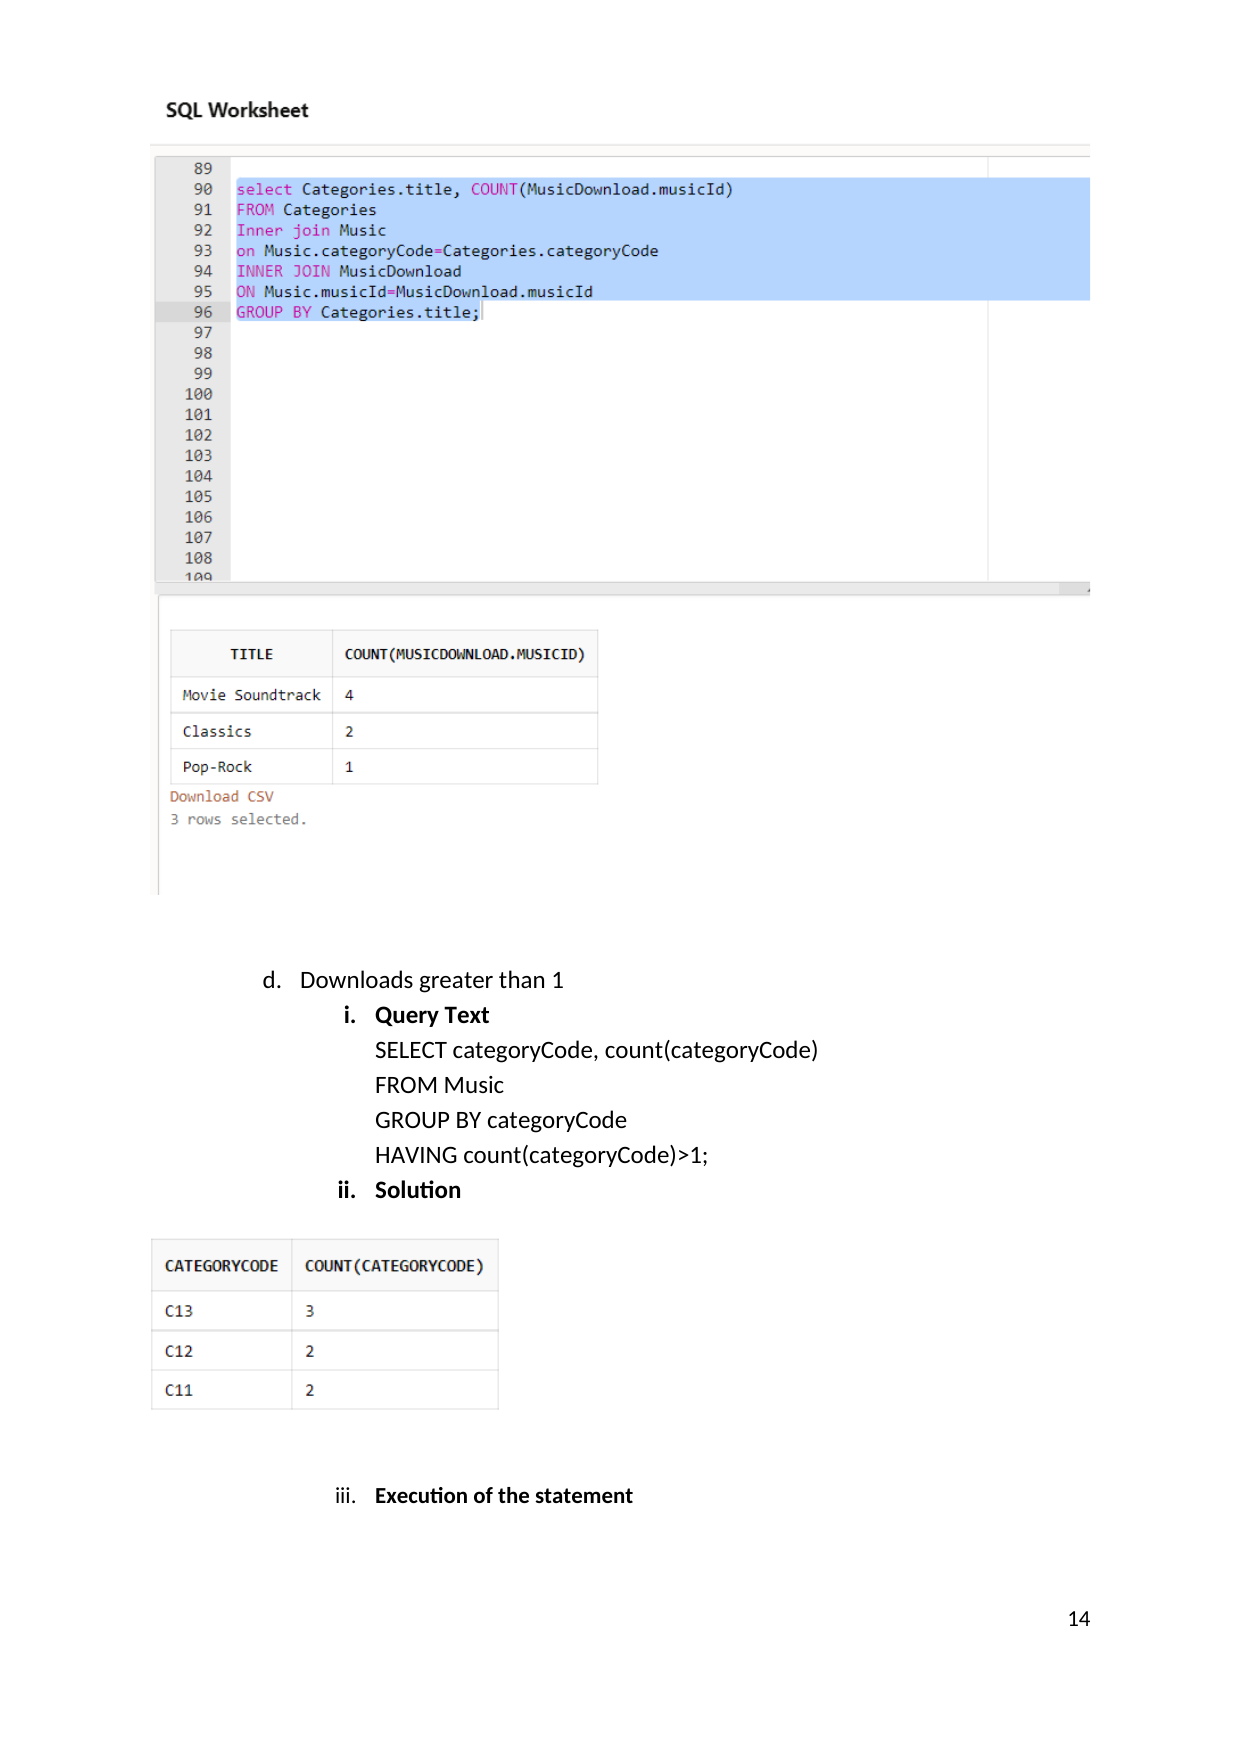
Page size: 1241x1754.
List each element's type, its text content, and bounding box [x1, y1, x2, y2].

list Downloads greater than 1 [262, 964, 1090, 995]
list GROUP BY categoryCode [375, 1104, 1090, 1135]
list SELECT categoryCode, count(categoryCode) [375, 1034, 1090, 1065]
list Query Text [356, 999, 1090, 1030]
list Execution of the statement [356, 1481, 1090, 1509]
list Solution [356, 1174, 1090, 1205]
list FROM Music [375, 1069, 1090, 1100]
list HAVING count(categoryCode)>1; [375, 1139, 1090, 1170]
